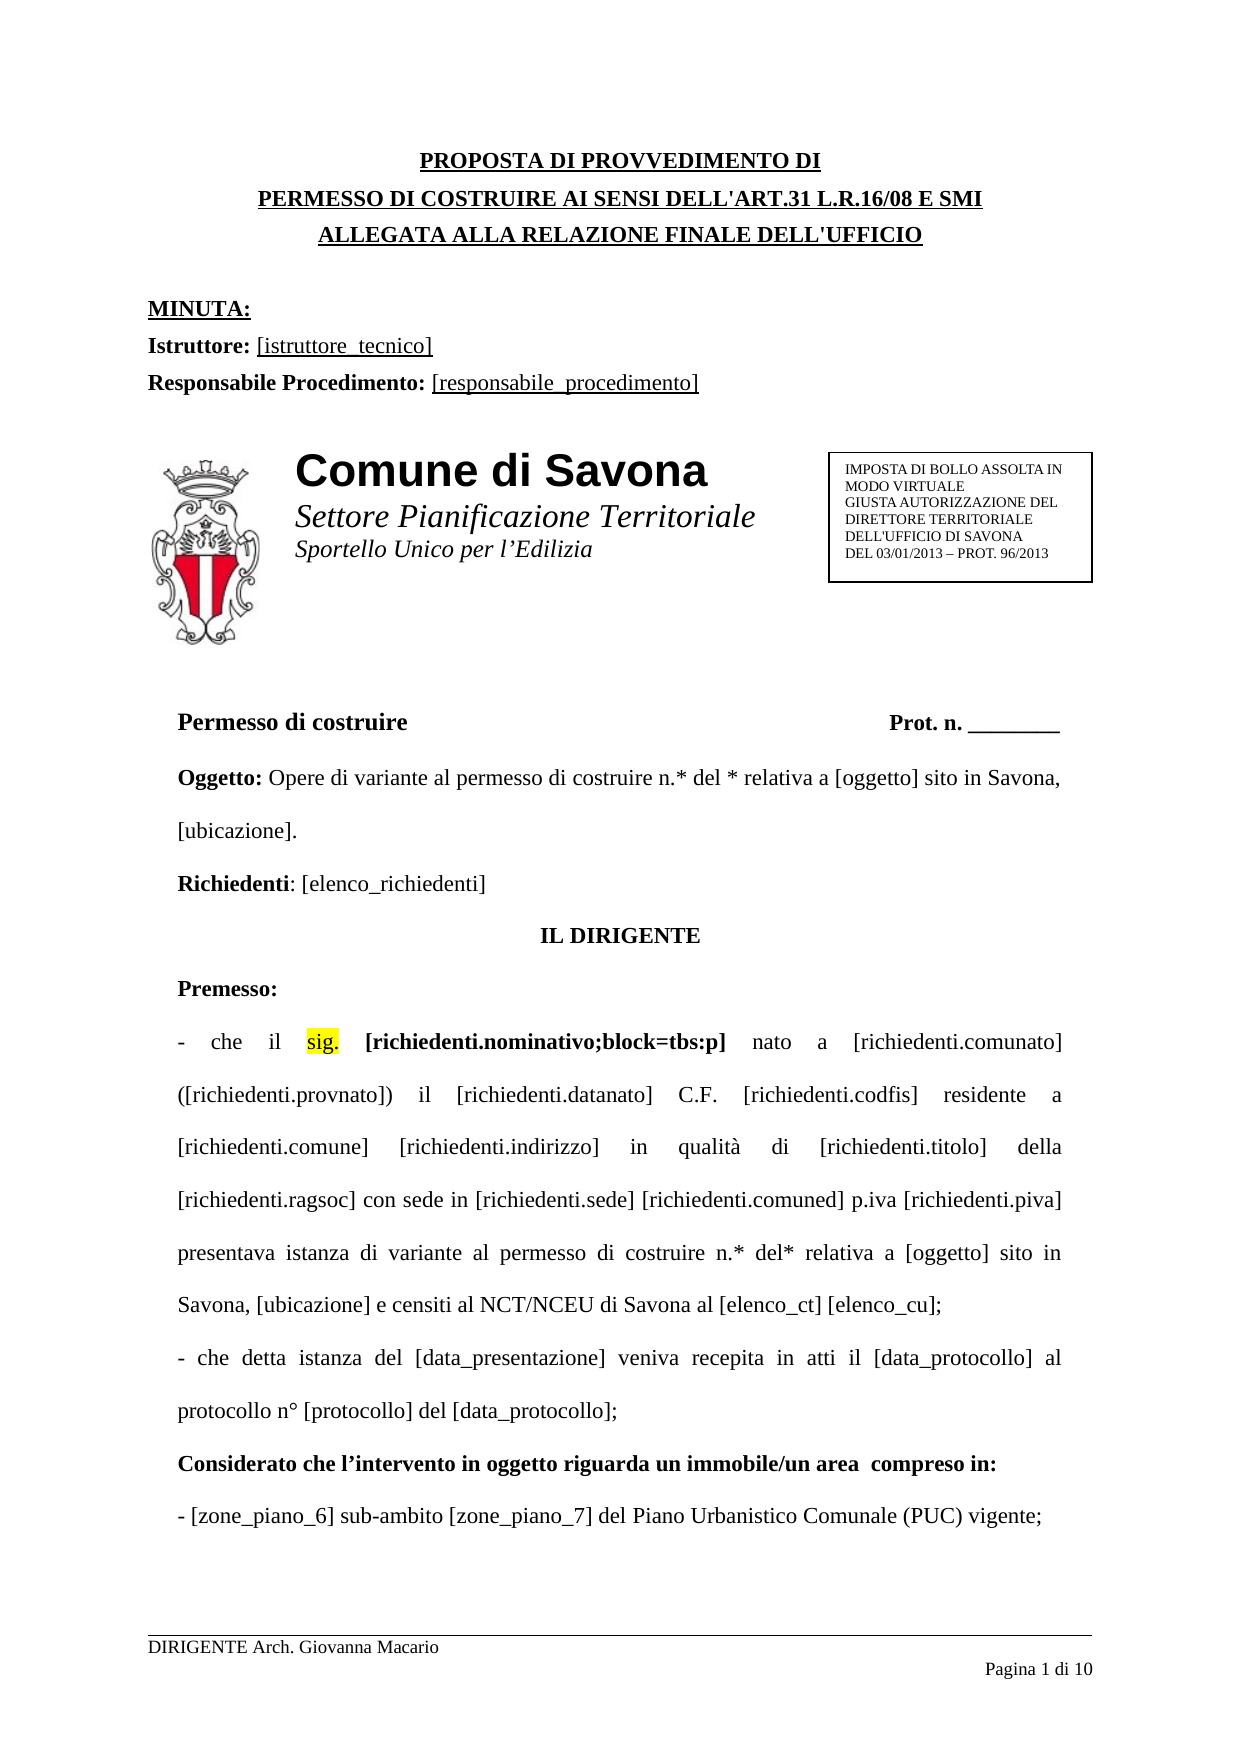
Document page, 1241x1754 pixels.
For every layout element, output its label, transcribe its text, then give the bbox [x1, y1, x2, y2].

text Considerato che l’intervento in oggetto riguarda un immobile/un area compreso in: [177, 1450, 1063, 1476]
text Premesso: [177, 975, 1063, 1002]
text Comune di Savona [148, 443, 1092, 496]
text GIUSTA AUTORIZZAZIONE DEL DIRETTORE TERRITORIALE DELL'UFFICIO DI SAVONA [845, 494, 1076, 544]
text Sportello Unico per l’Edilizia [260, 534, 828, 563]
text PERMESSO DI COSTRUIRE AI SENSI DELL'ART.31 L.R.16/08 E SMI [148, 184, 1092, 211]
text Permesso di costruire Prot. n. ________ [177, 707, 1063, 736]
picture [151, 460, 260, 645]
text ALLEGATA ALLA RELAZIONE FINALE DELL'UFFICIO [148, 222, 1092, 248]
subtitle IL DIRIGENTE [177, 923, 1063, 949]
text Richiedenti: [elenco_richiedenti] [177, 870, 1063, 896]
text IMPOSTA DI BOLLO ASSOLTA IN MODO VIRTUALE [845, 461, 1076, 494]
text - che il sig. [richiedenti.nominativo;block=tbs:p] nato a [richiedenti.comunato] ([richiedenti.provnato]) il [richiedenti.datanato] C.F. [richiedenti.codfis] residente a [richiedenti.comune] [richiedenti.indirizzo] in qualità di [richiedenti.titolo] della [richiedenti.ragsoc] con sede in [richiedenti.sede] [richiedenti.comuned] p.iva [richiedenti.piva] presentava istanza di variante al permesso di costruire n.* del* relativa a [oggetto] sito in Savona, [ubicazione] e censiti al NCT/NCEU di Savona al [elenco_ct] [elenco_cu]; [177, 1028, 1063, 1318]
text Settore Pianificazione Territoriale [260, 496, 828, 534]
text Oggetto: Opere di variante al permesso di costruire n.* del * relativa a [oggetto] sito in Savona, [ubicazione]. [177, 764, 1063, 843]
text MINUTA: [148, 296, 1092, 322]
text - [zone_piano_6] sub-ambito [zone_piano_7] del Piano Urbanistico Comunale (PUC) vigente; [177, 1502, 1063, 1529]
text PROPOSTA DI PROVVEDIMENTO DI [148, 148, 1092, 174]
text Istruttore: [istruttore_tecnico] [148, 332, 1092, 359]
text DEL 03/01/2013 – PROT. 96/2013 [845, 544, 1076, 561]
text - che detta istanza del [data_presentazione] veniva recepita in atti il [data_protocollo] al protocollo n° [protocollo] del [data_protocollo]; [177, 1344, 1063, 1423]
text Responsabile Procedimento: [responsabile_procedimento] [148, 369, 1092, 396]
